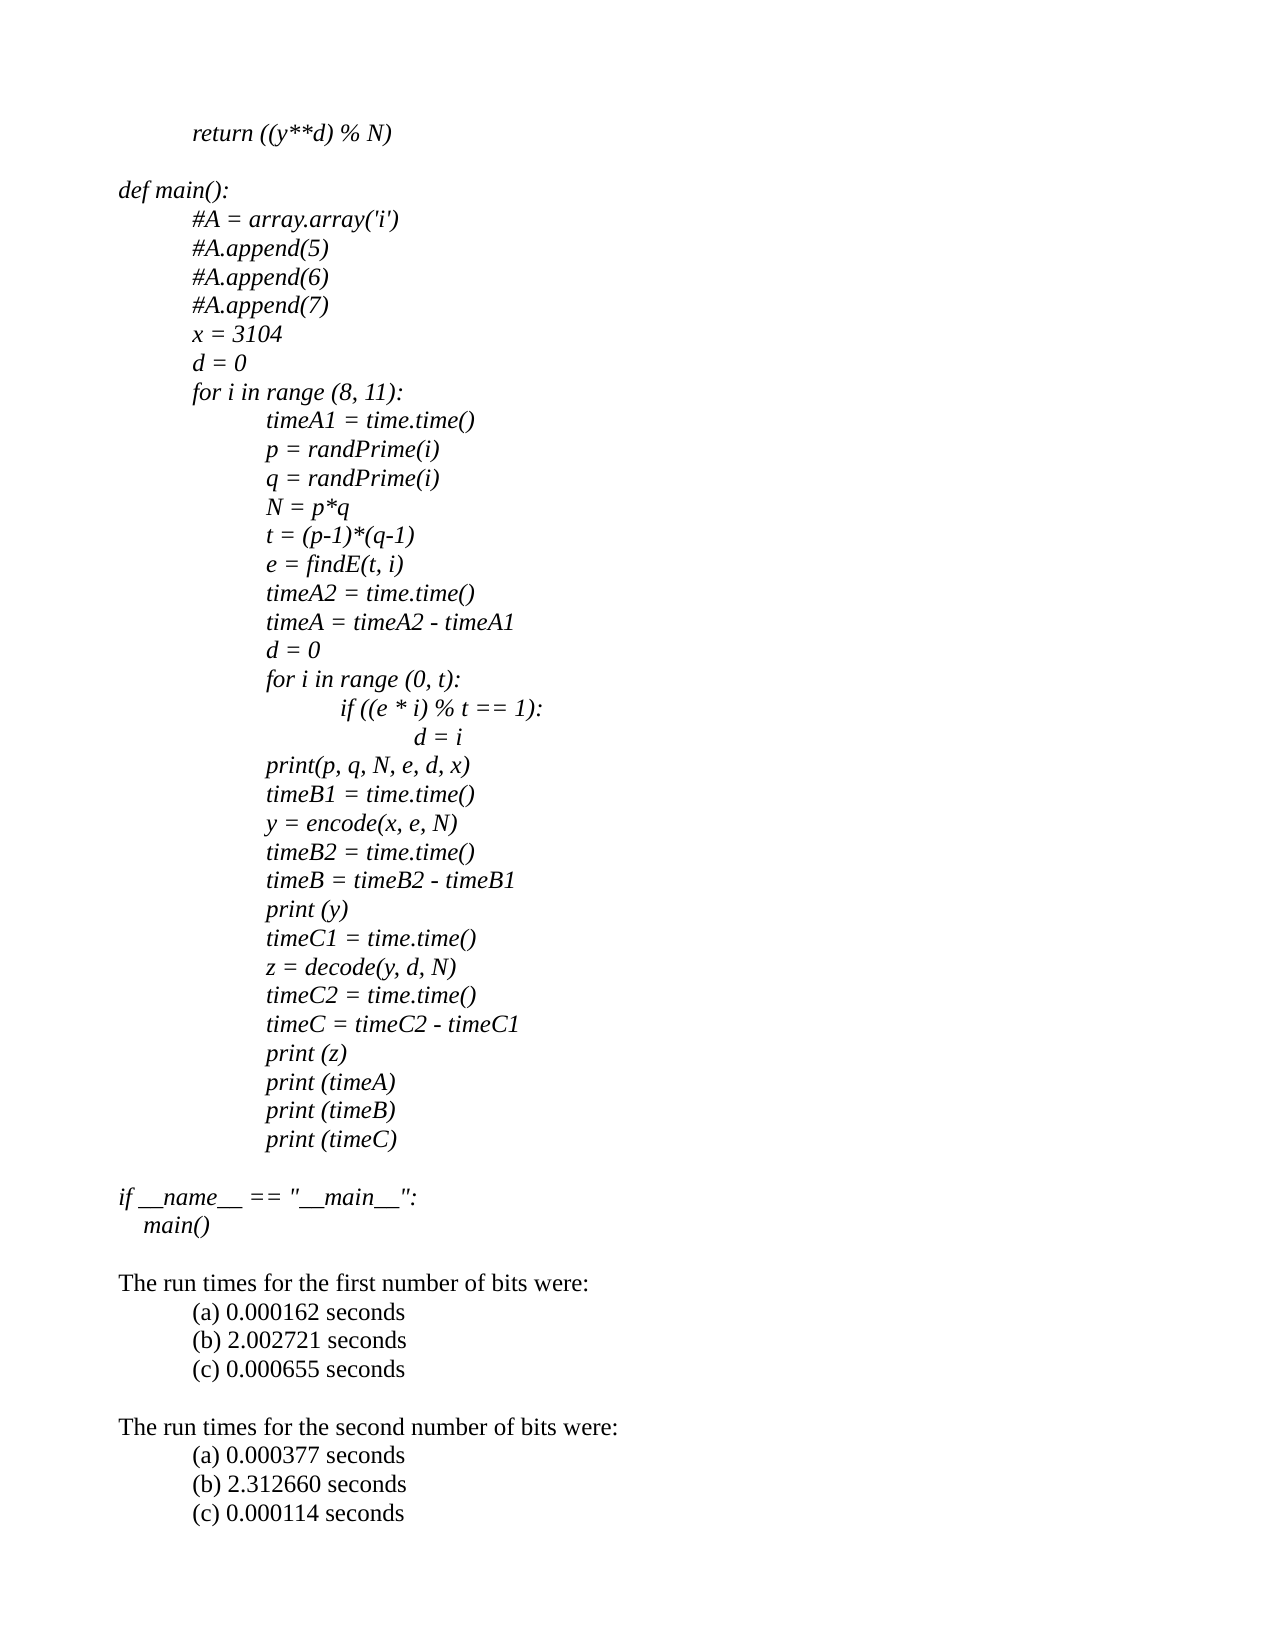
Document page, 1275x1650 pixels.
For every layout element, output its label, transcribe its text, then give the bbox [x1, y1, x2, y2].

text #A.append(7) [118, 291, 1157, 319]
text The run times for the second number of bits were: [118, 1412, 1157, 1441]
text if ((e * i) % t == 1): [118, 693, 1157, 722]
text #A.append(6) [118, 262, 1157, 291]
text x = 3104 [118, 319, 1157, 348]
text for i in range (8, 11): [118, 377, 1157, 406]
text return ((y**d) % N) [118, 118, 1157, 147]
text (c) 0.000655 seconds [118, 1354, 1157, 1383]
text The run times for the first number of bits were: [118, 1268, 1157, 1297]
text q = randPrime(i) [118, 463, 1157, 492]
text (c) 0.000114 seconds [118, 1498, 1157, 1527]
text timeA = timeA2 - timeA1 [118, 607, 1157, 636]
text (a) 0.000377 seconds [118, 1441, 1157, 1469]
text (b) 2.312660 seconds [118, 1469, 1157, 1498]
text main() [118, 1211, 1157, 1239]
text p = randPrime(i) [118, 434, 1157, 463]
text timeB2 = time.time() [118, 837, 1157, 866]
text print (timeB) [118, 1096, 1157, 1124]
text timeB = timeB2 - timeB1 [118, 866, 1157, 894]
text d = 0 [118, 636, 1157, 664]
text d = 0 [118, 348, 1157, 377]
text y = encode(x, e, N) [118, 808, 1157, 837]
text timeC = timeC2 - timeC1 [118, 1009, 1157, 1038]
text (b) 2.002721 seconds [118, 1326, 1157, 1354]
text print(p, q, N, e, d, x) [118, 751, 1157, 779]
text z = decode(y, d, N) [118, 952, 1157, 981]
text (a) 0.000162 seconds [118, 1297, 1157, 1326]
text print (z) [118, 1038, 1157, 1067]
text timeA2 = time.time() [118, 578, 1157, 607]
text print (y) [118, 894, 1157, 923]
text if __name__ == "__main__": [118, 1182, 1157, 1211]
text #A = array.array('i') [118, 204, 1157, 233]
text #A.append(5) [118, 233, 1157, 262]
text timeA1 = time.time() [118, 406, 1157, 434]
text timeB1 = time.time() [118, 779, 1157, 808]
text print (timeA) [118, 1067, 1157, 1096]
text timeC2 = time.time() [118, 981, 1157, 1009]
text def main(): [118, 176, 1157, 204]
text for i in range (0, t): [118, 664, 1157, 693]
text e = findE(t, i) [118, 549, 1157, 578]
text N = p*q [118, 492, 1157, 521]
text t = (p-1)*(q-1) [118, 521, 1157, 549]
text timeC1 = time.time() [118, 923, 1157, 952]
text print (timeC) [118, 1124, 1157, 1153]
text d = i [118, 722, 1157, 751]
